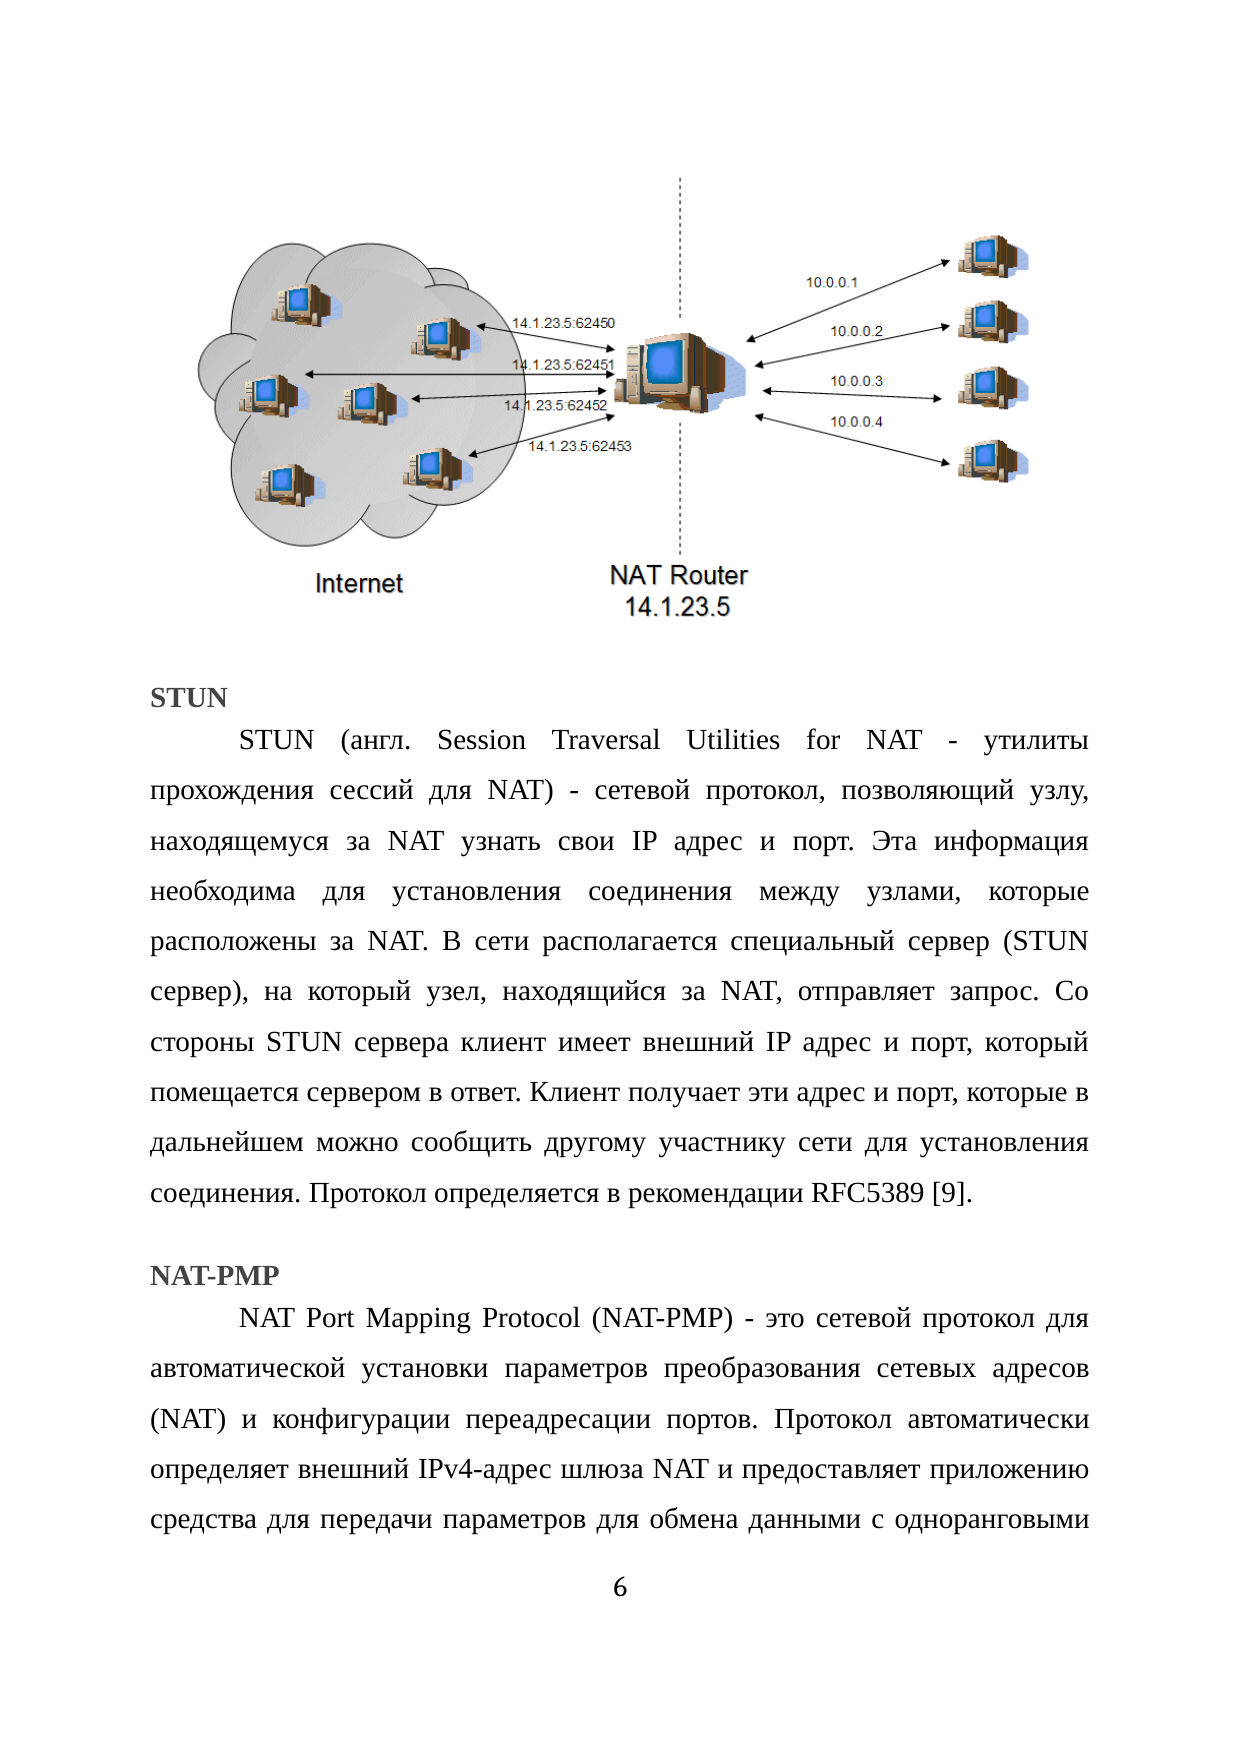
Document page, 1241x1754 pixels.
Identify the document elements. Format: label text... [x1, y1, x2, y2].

subtitle STUN [150, 680, 1090, 714]
text NAT Port Mapping Protocol (NAT-PMP) - это сетевой протокол для автоматической установки параметров преобразования сетевых адресов (NAT) и конфигурации переадресации портов. Протокол автоматически определяет внешний IPv4-адрес шлюза NAT и предоставляет приложению средства для передачи параметров для обмена данными с одноранговыми [150, 1300, 1090, 1535]
subtitle NAT-PMP [150, 1258, 1090, 1292]
picture [181, 150, 1059, 630]
text STUN (англ. Session Traversal Utilities for NAT - утилиты прохождения сессий для NAT) - сетевой протокол, позволяющий узлу, находящемуся за NAT узнать свои IP адрес и порт. Эта информация необходима для установления соединения между узлами, которые расположены за NAT. В сети располагается специальный сервер (STUN сервер), на который узел, находящийся за NAT, отправляет запрос. Со стороны STUN сервера клиент имеет внешний IP адрес и порт, который помещается сервером в ответ. Клиент получает эти адрес и порт, которые в дальнейшем можно сообщить другому участнику сети для установления соединения. Протокол определяется в рекомендации RFC5389 [9]. [150, 722, 1090, 1208]
